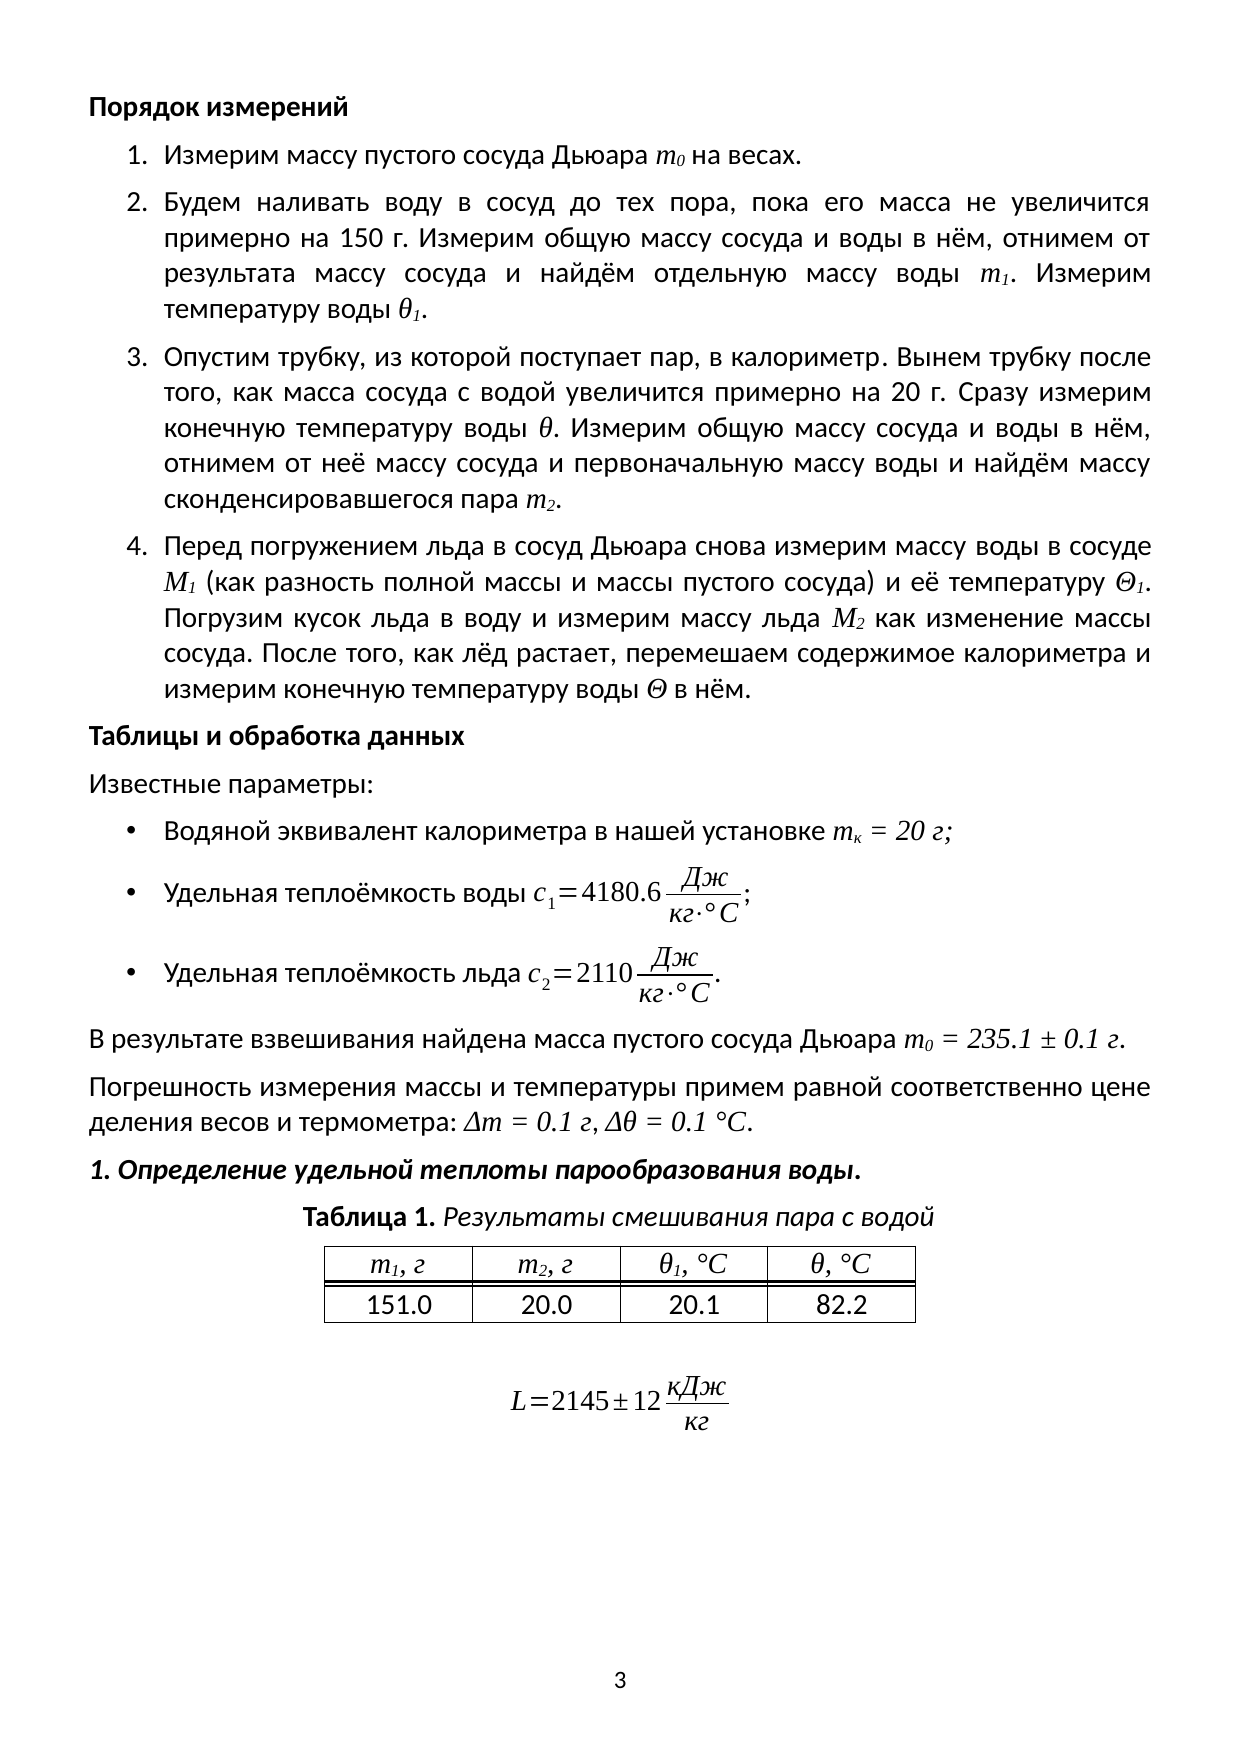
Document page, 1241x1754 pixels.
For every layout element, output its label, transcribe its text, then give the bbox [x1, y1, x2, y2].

list Водяной эквивалент калориметра в нашей установке mк = 20 г; [126, 812, 1152, 848]
table_header m2, г [473, 1247, 620, 1280]
table_header m1, г [325, 1247, 472, 1280]
text Известные параметры: [88, 765, 1152, 800]
list Удельная теплоёмкость воды ; [126, 859, 1152, 928]
list Удельная теплоёмкость льда . [126, 940, 1152, 1009]
list Перед погружением льда в сосуд Дьюара снова измерим массу воды в сосуде M1 (как разность полной массы и массы пустого сосуда) и её температуру Θ1. Погрузим кусок льда в воду и измерим массу льда M2 как изменение массы сосуда. После того, как лёд растает, перемешаем содержимое калориметра и измерим конечную температуру воды Θ в нём. [126, 527, 1152, 706]
list Измерим массу пустого сосуда Дьюара m0 на весах. [126, 136, 1152, 172]
table_cell 20.1 [621, 1287, 767, 1322]
text 1. Определение удельной теплоты парообразования воды. [88, 1151, 1152, 1186]
table_header θ, °C [768, 1247, 915, 1280]
list Будем наливать воду в сосуд до тех пора, пока его масса не увеличится примерно на 150 г. Измерим общую массу сосуда и воды в нём, отнимем от результата массу сосуда и найдём отдельную массу воды m1. Измерим температуру воды θ1. [126, 183, 1152, 326]
table_cell 82.2 [768, 1287, 915, 1322]
text Порядок измерений [88, 88, 1152, 124]
table_cell 151.0 [325, 1287, 472, 1322]
table_cell 20.0 [473, 1287, 620, 1322]
text Погрешность измерения массы и температуры примем равной соответственно цене деления весов и термометра: Δm = 0.1 г, Δθ = 0.1 °C. [88, 1068, 1152, 1139]
list Опустим трубку, из которой поступает пар, в калориметр. Вынем трубку после того, как масса сосуда с водой увеличится примерно на 20 г. Сразу измерим конечную температуру воды θ. Измерим общую массу сосуда и воды в нём, отнимем от неё массу сосуда и первоначальную массу воды и найдём массу сконденсировавшегося пара m2. [126, 338, 1152, 516]
text В результате взвешивания найдена масса пустого сосуда Дьюара m0 = 235.1 ± 0.1 г. [88, 1020, 1152, 1056]
table_header θ1, °C [621, 1247, 767, 1280]
text Таблицы и обработка данных [88, 717, 1152, 753]
text Таблица 1. Результаты смешивания пара с водой [88, 1198, 1152, 1234]
